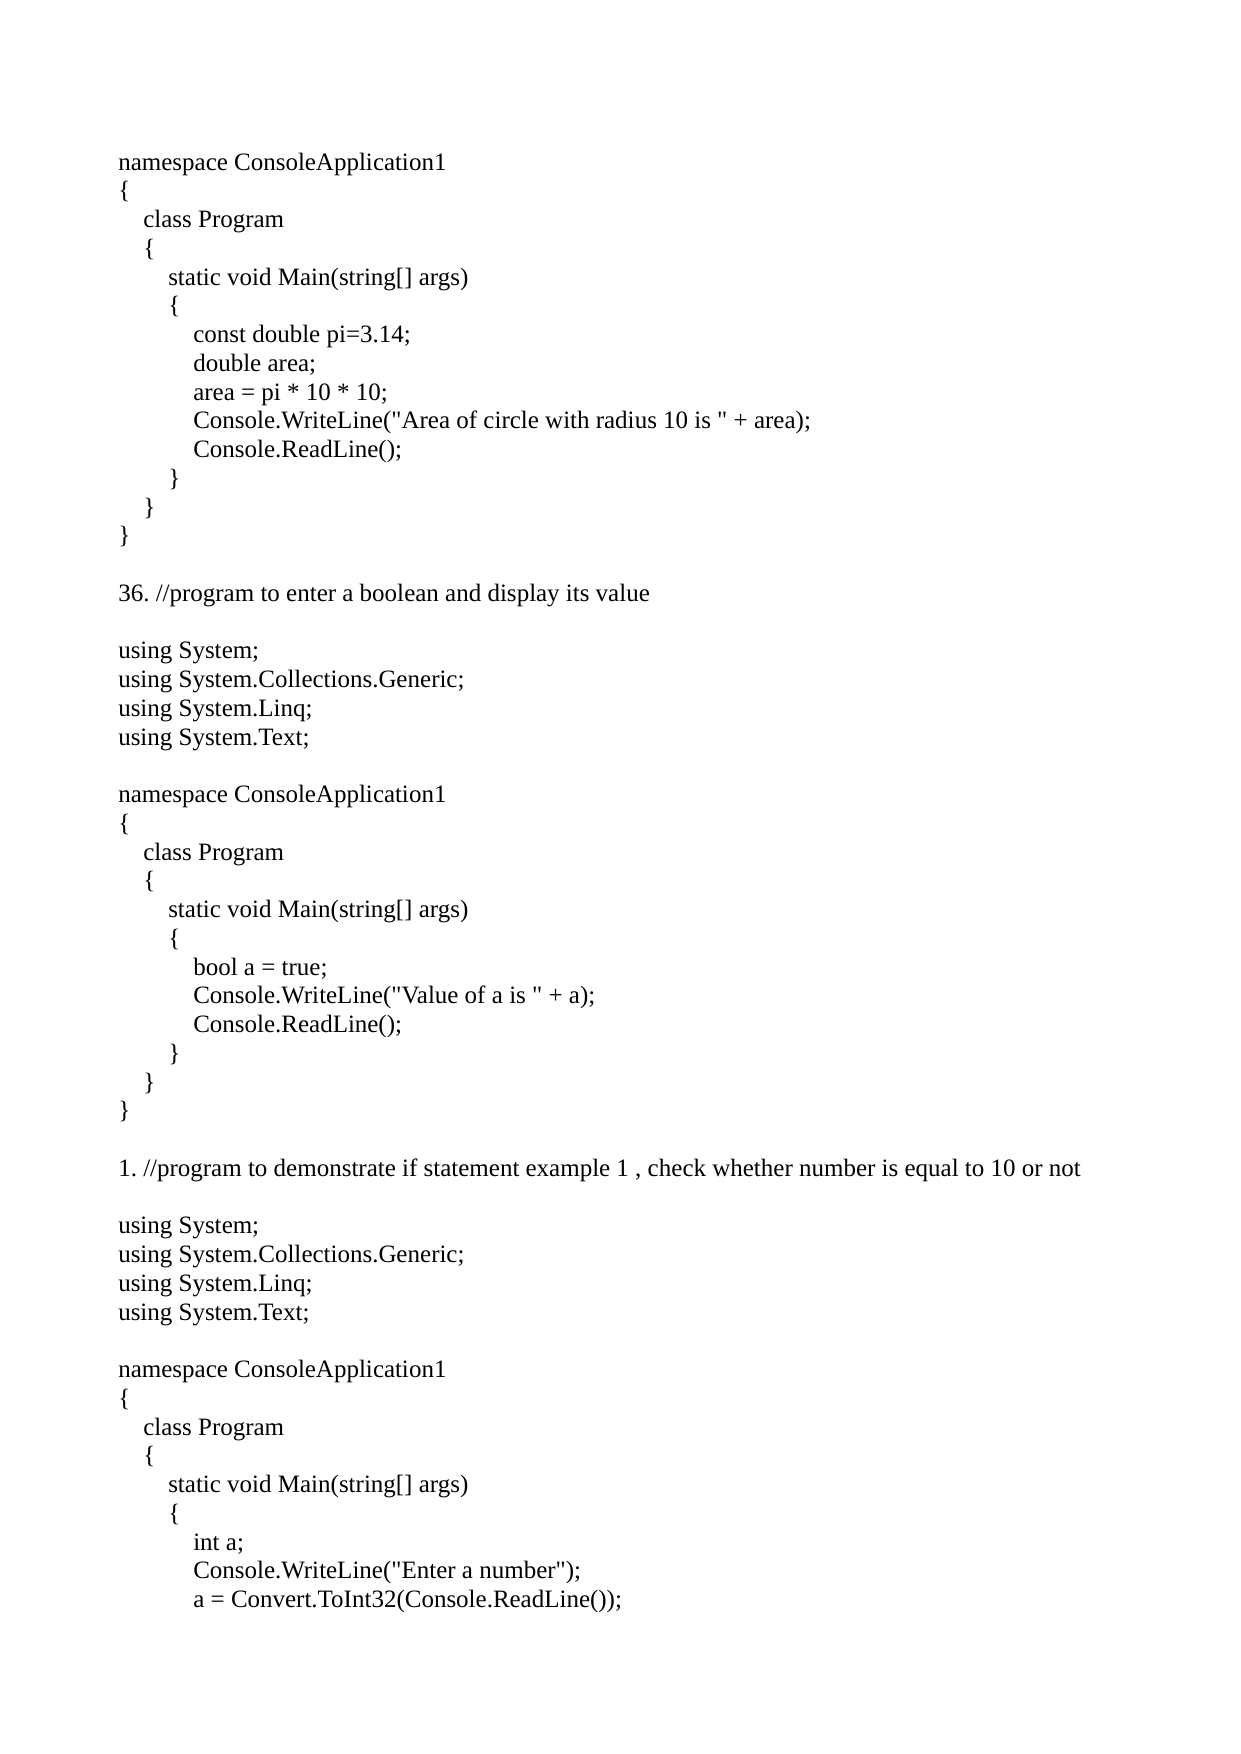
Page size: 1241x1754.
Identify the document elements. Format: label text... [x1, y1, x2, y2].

text static void Main(string[] args) [118, 894, 1122, 923]
text a = Convert.ToInt32(Console.ReadLine()); [118, 1584, 1122, 1613]
text { [118, 808, 1122, 837]
text 36. //program to enter a boolean and display its value [118, 578, 1122, 607]
text { [118, 866, 1122, 894]
text Console.WriteLine("Enter a number"); [118, 1556, 1122, 1584]
text } [118, 1038, 1122, 1067]
text namespace ConsoleApplication1 [118, 779, 1122, 808]
text using System.Linq; [118, 1268, 1122, 1297]
text class Program [118, 1412, 1122, 1441]
text static void Main(string[] args) [118, 1469, 1122, 1498]
text using System.Collections.Generic; [118, 664, 1122, 693]
text using System.Text; [118, 722, 1122, 751]
text using System.Text; [118, 1297, 1122, 1326]
text static void Main(string[] args) [118, 262, 1122, 291]
text int a; [118, 1527, 1122, 1556]
text double area; [118, 348, 1122, 377]
text namespace ConsoleApplication1 [118, 147, 1122, 176]
text } [118, 463, 1122, 492]
text Console.WriteLine("Value of a is " + a); [118, 981, 1122, 1009]
text Console.ReadLine(); [118, 1009, 1122, 1038]
text { [118, 233, 1122, 262]
text namespace ConsoleApplication1 [118, 1354, 1122, 1383]
text { [118, 1383, 1122, 1412]
text { [118, 1498, 1122, 1527]
text class Program [118, 837, 1122, 866]
text } [118, 521, 1122, 549]
text const double pi=3.14; [118, 319, 1122, 348]
text } [118, 492, 1122, 521]
text } [118, 1067, 1122, 1096]
text bool a = true; [118, 952, 1122, 981]
text using System; [118, 1211, 1122, 1239]
text 1. //program to demonstrate if statement example 1 , check whether number is equal to 10 or not [118, 1153, 1122, 1182]
text area = pi * 10 * 10; [118, 377, 1122, 406]
text Console.WriteLine("Area of circle with radius 10 is " + area); [118, 406, 1122, 434]
text { [118, 291, 1122, 319]
text using System.Linq; [118, 693, 1122, 722]
text { [118, 176, 1122, 204]
text { [118, 1441, 1122, 1469]
text { [118, 923, 1122, 952]
text } [118, 1096, 1122, 1124]
text using System; [118, 636, 1122, 664]
text class Program [118, 204, 1122, 233]
text using System.Collections.Generic; [118, 1239, 1122, 1268]
text Console.ReadLine(); [118, 434, 1122, 463]
